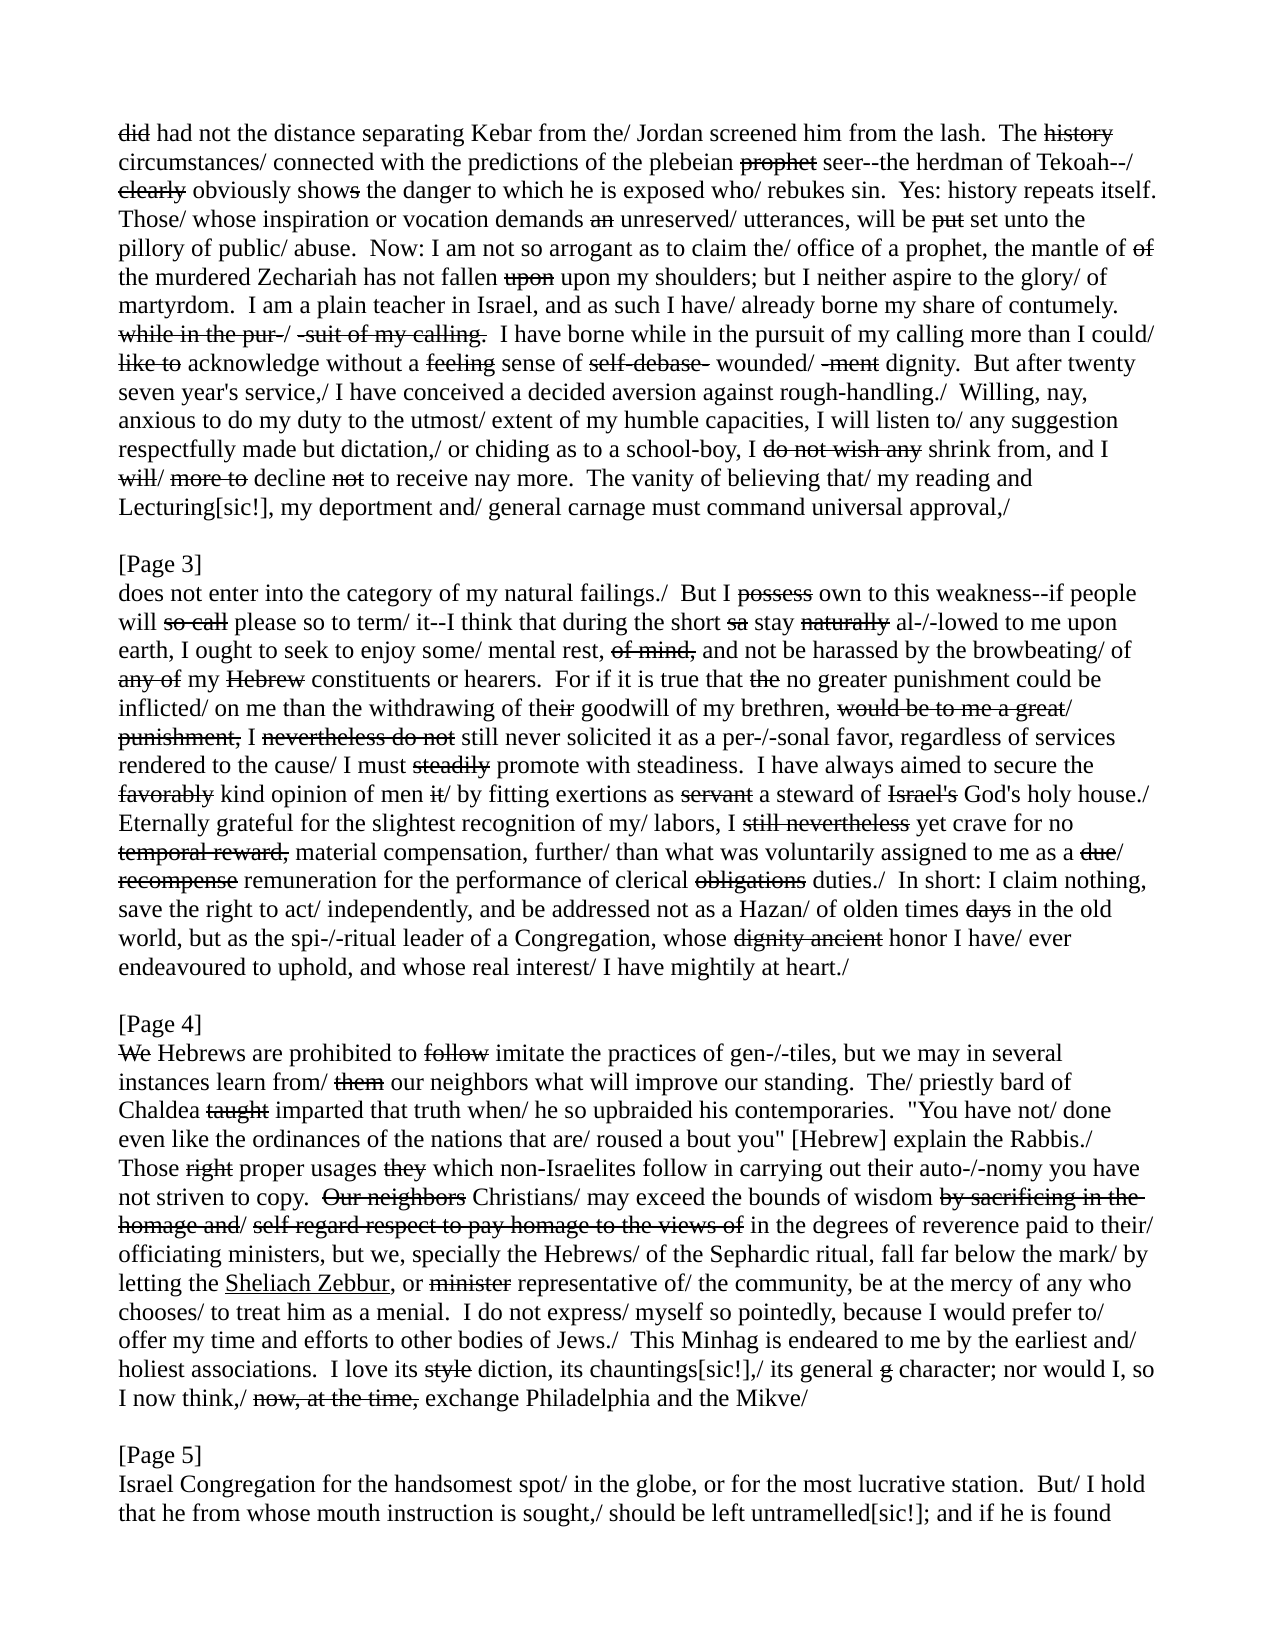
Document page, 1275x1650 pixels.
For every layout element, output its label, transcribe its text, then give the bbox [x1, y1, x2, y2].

text does not enter into the category of my natural failings./ But I possess own to this weakness--if people will so call please so to term/ it--I think that during the short sa stay naturally al-/-lowed to me upon earth, I ought to seek to enjoy some/ mental rest, of mind, and not be harassed by the browbeating/ of any of my Hebrew constituents or hearers. For if it is true that the no greater punishment could be inflicted/ on me than the withdrawing of their goodwill of my brethren, would be to me a great/ punishment, I nevertheless do not still never solicited it as a per-/-sonal favor, regardless of services rendered to the cause/ I must steadily promote with steadiness. I have always aimed to secure the favorably kind opinion of men it/ by fitting exertions as servant a steward of Israel's God's holy house./ Eternally grateful for the slightest recognition of my/ labors, I still nevertheless yet crave for no temporal reward, material compensation, further/ than what was voluntarily assigned to me as a due/ recompense remuneration for the performance of clerical obligations duties./ In short: I claim nothing, save the right to act/ independently, and be addressed not as a Hazan/ of olden times days in the old world, but as the spi-/-ritual leader of a Congregation, whose dignity ancient honor I have/ ever endeavoured to uphold, and whose real interest/ I have mightily at heart./ [118, 578, 1157, 981]
text [Page 5] [118, 1441, 1157, 1469]
text did had not the distance separating Kebar from the/ Jordan screened him from the lash. The history circumstances/ connected with the predictions of the plebeian prophet seer--the herdman of Tekoah--/ clearly obviously shows the danger to which he is exposed who/ rebukes sin. Yes: history repeats itself. Those/ whose inspiration or vocation demands an unreserved/ utterances, will be put set unto the pillory of public/ abuse. Now: I am not so arrogant as to claim the/ office of a prophet, the mantle of of the murdered Zechariah has not fallen upon upon my shoulders; but I neither aspire to the glory/ of martyrdom. I am a plain teacher in Israel, and as such I have/ already borne my share of contumely. while in the pur-/ -suit of my calling. I have borne while in the pursuit of my calling more than I could/ like to acknowledge without a feeling sense of self-debase- wounded/ -ment dignity. But after twenty seven year's service,/ I have conceived a decided aversion against rough-handling./ Willing, nay, anxious to do my duty to the utmost/ extent of my humble capacities, I will listen to/ any suggestion respectfully made but dictation,/ or chiding as to a school-boy, I do not wish any shrink from, and I will/ more to decline not to receive nay more. The vanity of believing that/ my reading and Lecturing[sic!], my deportment and/ general carnage must command universal approval,/ [118, 118, 1157, 521]
text We Hebrews are prohibited to follow imitate the practices of gen-/-tiles, but we may in several instances learn from/ them our neighbors what will improve our standing. The/ priestly bard of Chaldea taught imparted that truth when/ he so upbraided his contemporaries. "You have not/ done even like the ordinances of the nations that are/ roused a bout you" [Hebrew] explain the Rabbis./ Those right proper usages they which non-Israelites follow in carrying out their auto-/-nomy you have not striven to copy. Our neighbors Christians/ may exceed the bounds of wisdom by sacrificing in the homage and/ self regard respect to pay homage to the views of in the degrees of reverence paid to their/ officiating ministers, but we, specially the Hebrews/ of the Sephardic ritual, fall far below the mark/ by letting the Sheliach Zebbur, or minister representative of/ the community, be at the mercy of any who chooses/ to treat him as a menial. I do not express/ myself so pointedly, because I would prefer to/ offer my time and efforts to other bodies of Jews./ This Minhag is endeared to me by the earliest and/ holiest associations. I love its style diction, its chauntings[sic!],/ its general g character; nor would I, so I now think,/ now, at the time, exchange Philadelphia and the Mikve/ [118, 1038, 1157, 1412]
text Israel Congregation for the handsomest spot/ in the globe, or for the most lucrative station. But/ I hold that he from whose mouth instruction is sought,/ should be left untramelled[sic!]; and if he is found [118, 1469, 1157, 1527]
text [Page 3] [118, 549, 1157, 578]
text [Page 4] [118, 1009, 1157, 1038]
